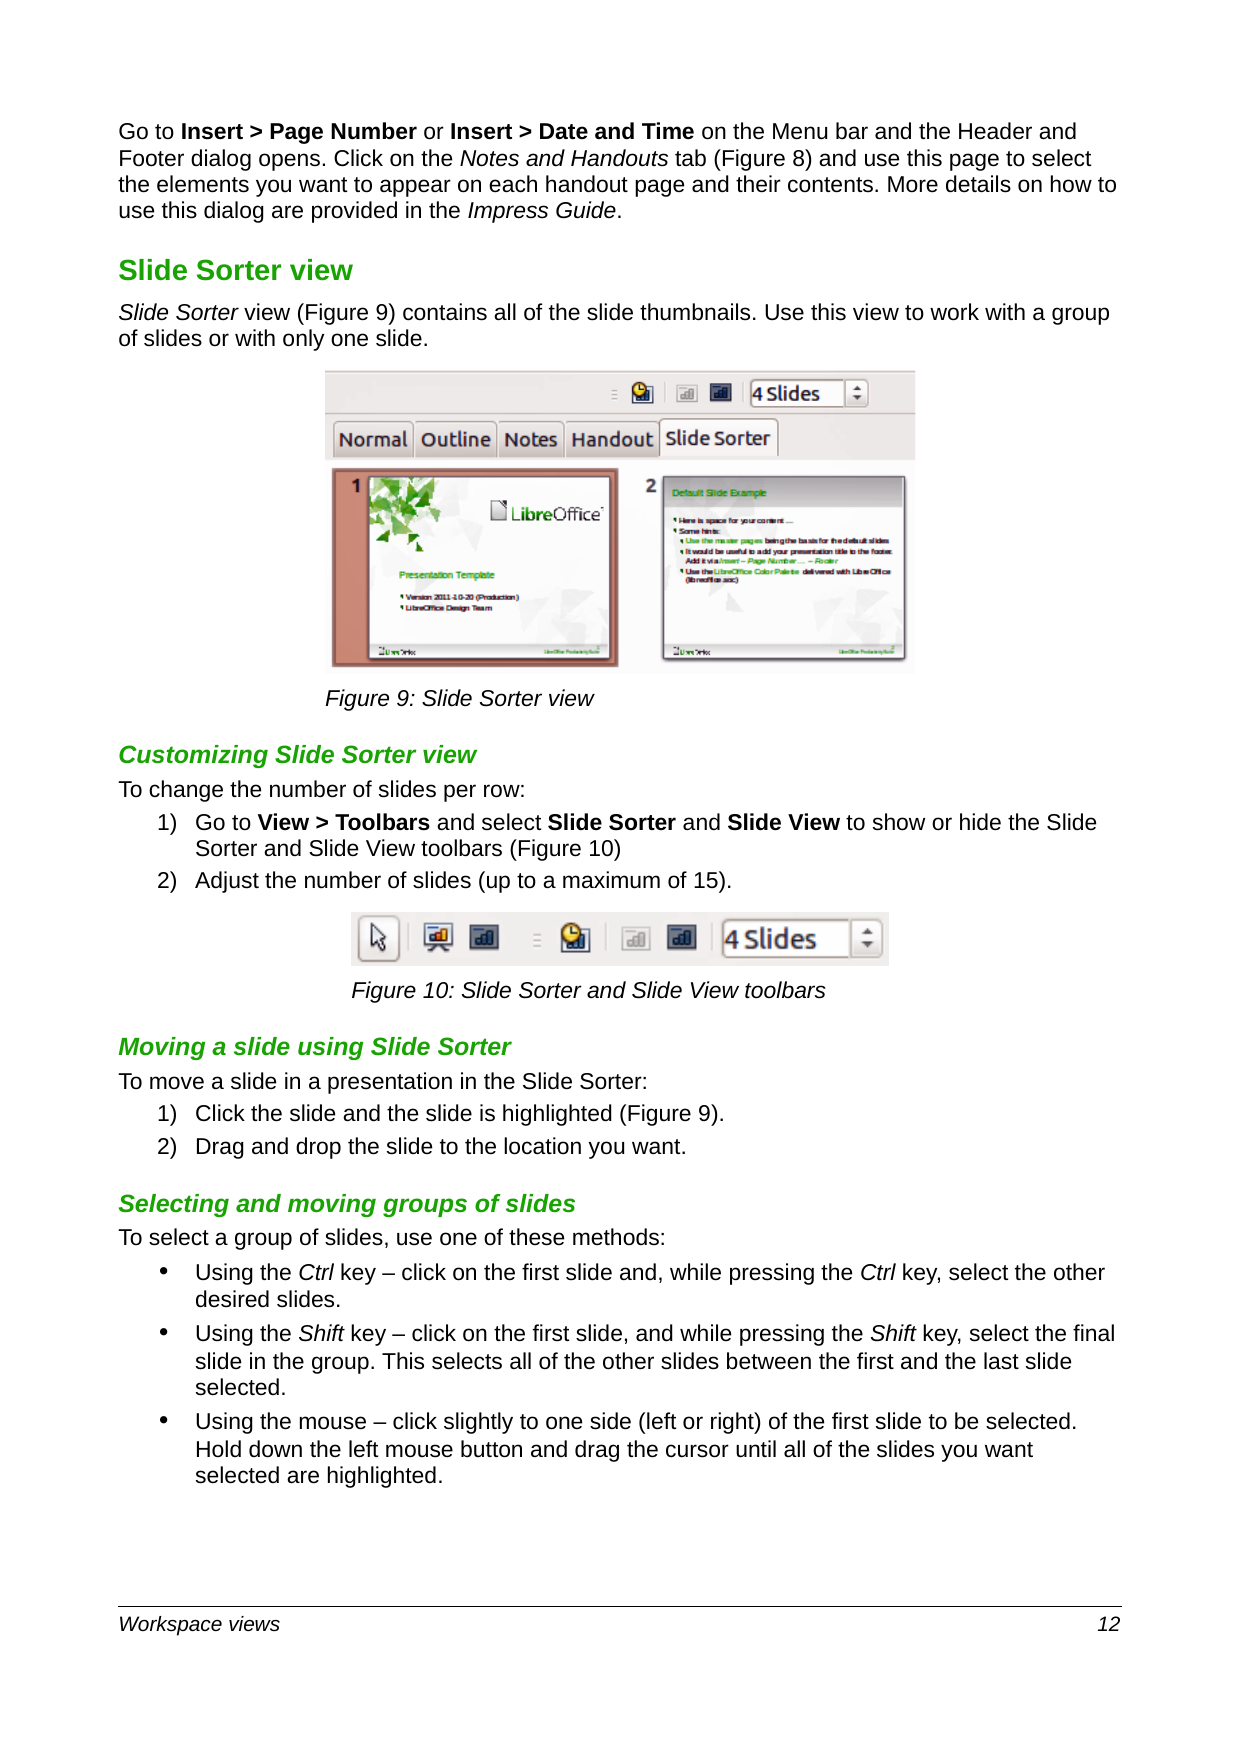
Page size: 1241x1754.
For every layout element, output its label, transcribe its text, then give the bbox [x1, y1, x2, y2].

text Figure 10: Slide Sorter and Slide View toolbars [351, 977, 889, 1003]
subtitle Slide Sorter view [118, 253, 1122, 287]
list To change the number of slides per row: [118, 776, 1122, 802]
subtitle Customizing Slide Sorter view [118, 741, 1122, 769]
list Go to Insert > Page Number or Insert > Date and Time on the Menu bar and the Header and Footer dialog opens. Click on the Notes and Handouts tab (Figure 8) and use this page to select the elements you want to appear on each handout page and their contents. More details on how to use this dialog are provided in the Impress Guide. [118, 118, 1122, 223]
list To move a slide in a presentation in the Slide Sorter: [118, 1068, 1122, 1094]
text Slide Sorter view (Figure 9) contains all of the slide thumbnails. Use this view to work with a group of slides or with only one slide. [118, 299, 1122, 352]
list Using the Ctrl key – click on the first slide and, while pressing the Ctrl key, select the other desired slides. [156, 1257, 1122, 1312]
picture [351, 912, 889, 966]
list Click the slide and the slide is highlighted (Figure 9). [177, 1100, 1122, 1127]
list Using the Shift key – click on the first slide, and while pressing the Shift key, select the final slide in the group. This selects all of the other slides between the first and the last slide selected. [156, 1318, 1122, 1400]
subtitle Selecting and moving groups of slides [118, 1189, 1122, 1217]
text Figure 9: Slide Sorter view [325, 685, 915, 711]
list Drag and drop the slide to the location you want. [177, 1133, 1122, 1159]
list Adjust the number of slides (up to a maximum of 15). [177, 867, 1122, 894]
list To select a group of slides, use one of these methods: [118, 1224, 1122, 1250]
subtitle Moving a slide using Slide Sorter [118, 1032, 1122, 1061]
picture [325, 370, 916, 674]
list Using the mouse – click slightly to one side (left or right) of the first slide to be selected. Hold down the left mouse button and drag the cursor until all of the slides you want selected are highlighted. [156, 1407, 1122, 1488]
list Go to View > Toolbars and select Slide Sorter and Slide View to show or hide the Slide Sorter and Slide View toolbars (Figure 10) [177, 808, 1122, 861]
